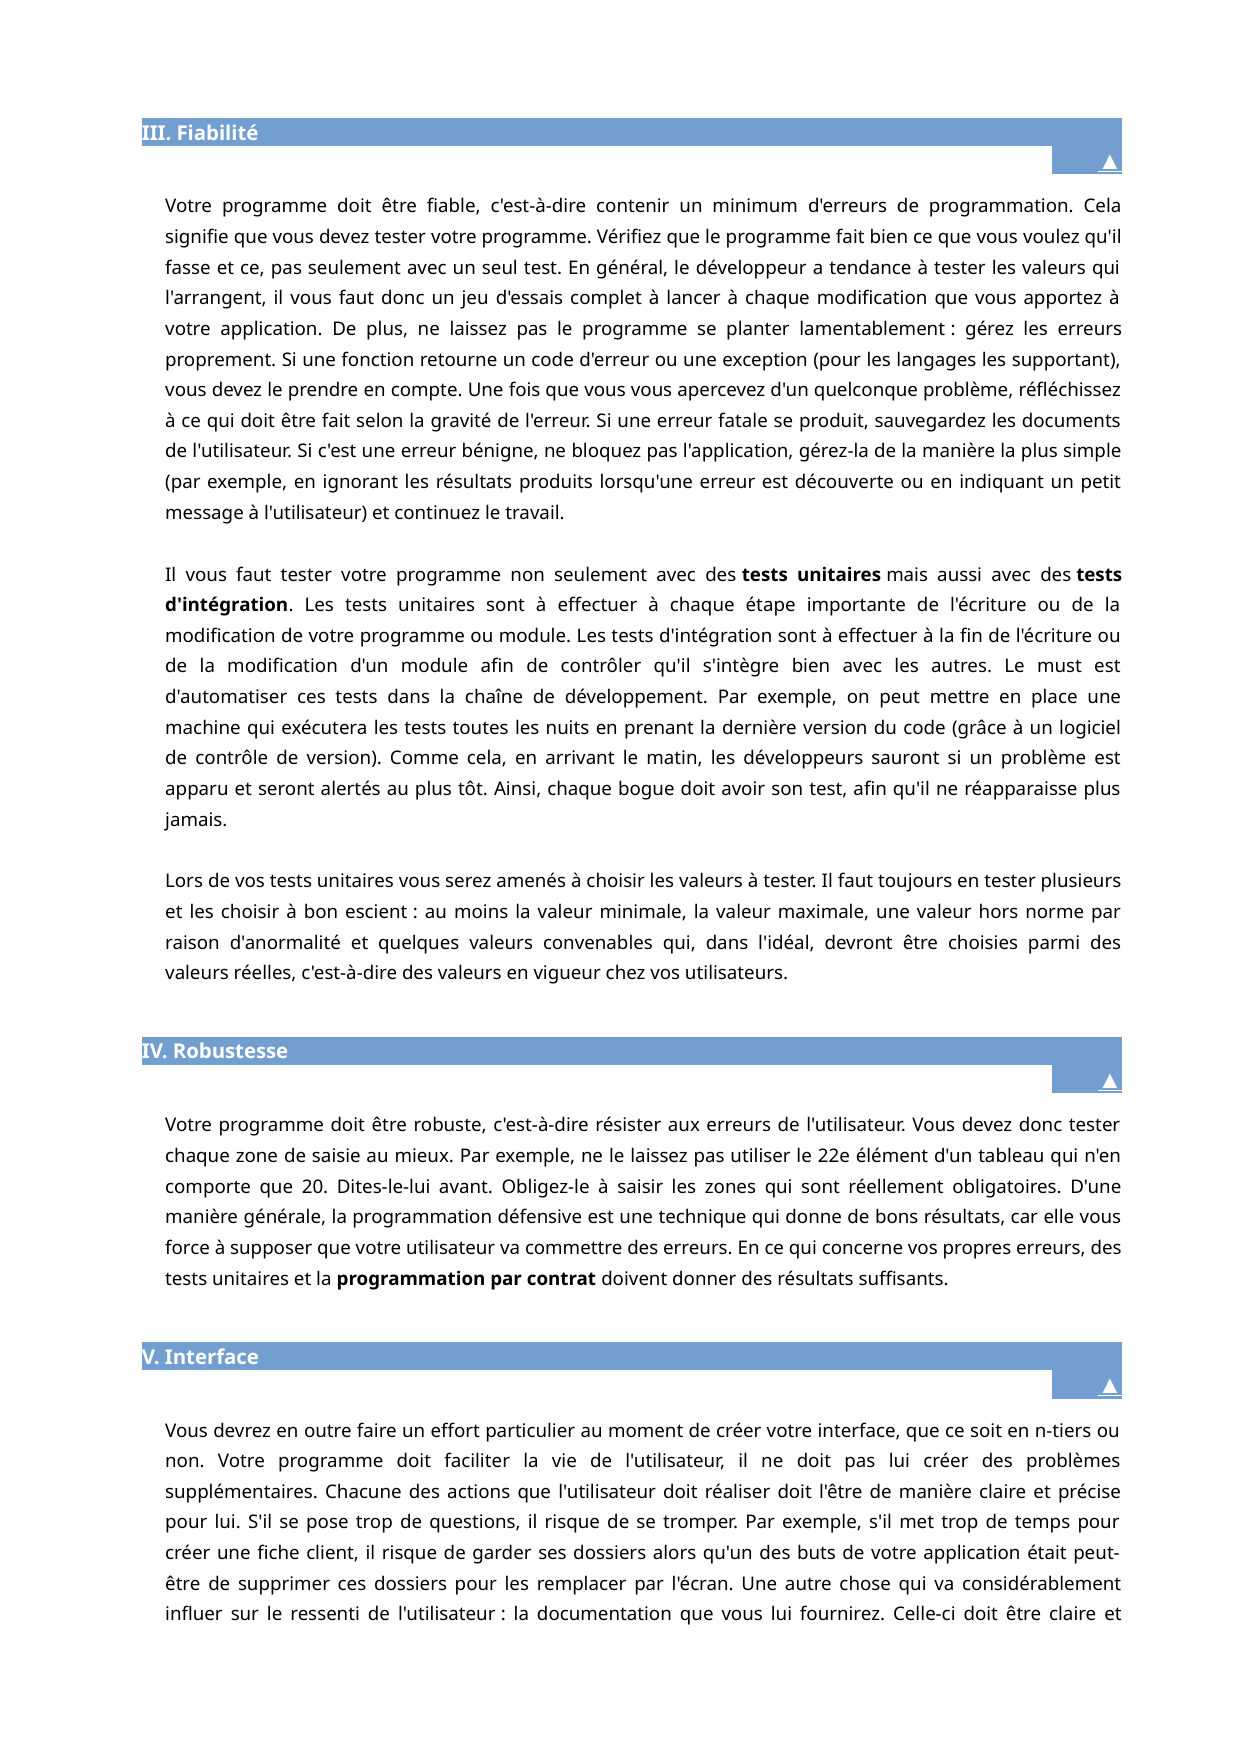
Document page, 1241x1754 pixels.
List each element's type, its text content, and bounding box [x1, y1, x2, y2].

subtitle V. Interface [142, 1342, 1122, 1370]
text Vous devrez en outre faire un effort particulier au moment de créer votre interface, que ce soit en n-tiers ou non. Votre programme doit faciliter la vie de l'utilisateur, il ne doit pas lui créer des problèmes supplémentaires. Chacune des actions que l'utilisateur doit réaliser doit l'être de manière claire et précise pour lui. S'il se pose trop de questions, il risque de se tromper. Par exemple, s'il met trop de temps pour créer une fiche client, il risque de garder ses dossiers alors qu'un des buts de votre application était peut-être de supprimer ces dossiers pour les remplacer par l'écran. Une autre chose qui va considérablement influer sur le ressenti de l'utilisateur : la documentation que vous lui fournirez. Celle-ci doit être claire et [165, 1417, 1122, 1626]
text Votre programme doit être robuste, c'est-à-dire résister aux erreurs de l'utilisateur. Vous devez donc tester chaque zone de saisie au mieux. Par exemple, ne le laissez pas utiliser le 22e élément d'un tableau qui n'en comporte que 20. Dites-le-lui avant. Obligez-le à saisir les zones qui sont réellement obligatoires. D'une manière générale, la programmation défensive est une technique qui donne de bons résultats, car elle vous force à supposer que votre utilisateur va commettre des erreurs. En ce qui concerne vos propres erreurs, des tests unitaires et la programmation par contrat doivent donner des résultats suffisants. [165, 1112, 1122, 1290]
text ▲ [1052, 1065, 1122, 1093]
text ▲ [1052, 146, 1122, 174]
text Il vous faut tester votre programme non seulement avec des tests unitaires mais aussi avec des tests d'intégration. Les tests unitaires sont à effectuer à chaque étape importante de l'écriture ou de la modification de votre programme ou module. Les tests d'intégration sont à effectuer à la fin de l'écriture ou de la modification d'un module afin de contrôler qu'il s'intègre bien avec les autres. Le must est d'automatiser ces tests dans la chaîne de développement. Par exemple, on peut mettre en place une machine qui exécutera les tests toutes les nuits en prenant la dernière version du code (grâce à un logiciel de contrôle de version). Comme cela, en arrivant le matin, les développeurs sauront si un problème est apparu et seront alertés au plus tôt. Ainsi, chaque bogue doit avoir son test, afin qu'il ne réapparaisse plus jamais. [165, 561, 1122, 831]
subtitle III. Fiabilité [142, 118, 1122, 146]
subtitle IV. Robustesse [142, 1037, 1122, 1065]
text ▲ [1052, 1370, 1122, 1399]
text Lors de vos tests unitaires vous serez amenés à choisir les valeurs à tester. Il faut toujours en tester plusieurs et les choisir à bon escient : au moins la valeur minimale, la valeur maximale, une valeur hors norme par raison d'anormalité et quelques valeurs convenables qui, dans l'idéal, devront être choisies parmi des valeurs réelles, c'est-à-dire des valeurs en vigueur chez vos utilisateurs. [165, 868, 1122, 985]
text Votre programme doit être fiable, c'est-à-dire contenir un minimum d'erreurs de programmation. Cela signifie que vous devez tester votre programme. Vérifiez que le programme fait bien ce que vous voulez qu'il fasse et ce, pas seulement avec un seul test. En général, le développeur a tendance à tester les valeurs qui l'arrangent, il vous faut donc un jeu d'essais complet à lancer à chaque modification que vous apportez à votre application. De plus, ne laissez pas le programme se planter lamentablement : gérez les erreurs proprement. Si une fonction retourne un code d'erreur ou une exception (pour les langages les supportant), vous devez le prendre en compte. Une fois que vous vous apercevez d'un quelconque problème, réfléchissez à ce qui doit être fait selon la gravité de l'erreur. Si une erreur fatale se produit, sauvegardez les documents de l'utilisateur. Si c'est une erreur bénigne, ne bloquez pas l'application, gérez-la de la manière la plus simple (par exemple, en ignorant les résultats produits lorsqu'une erreur est découverte ou en indiquant un petit message à l'utilisateur) et continuez le travail. [165, 193, 1122, 524]
